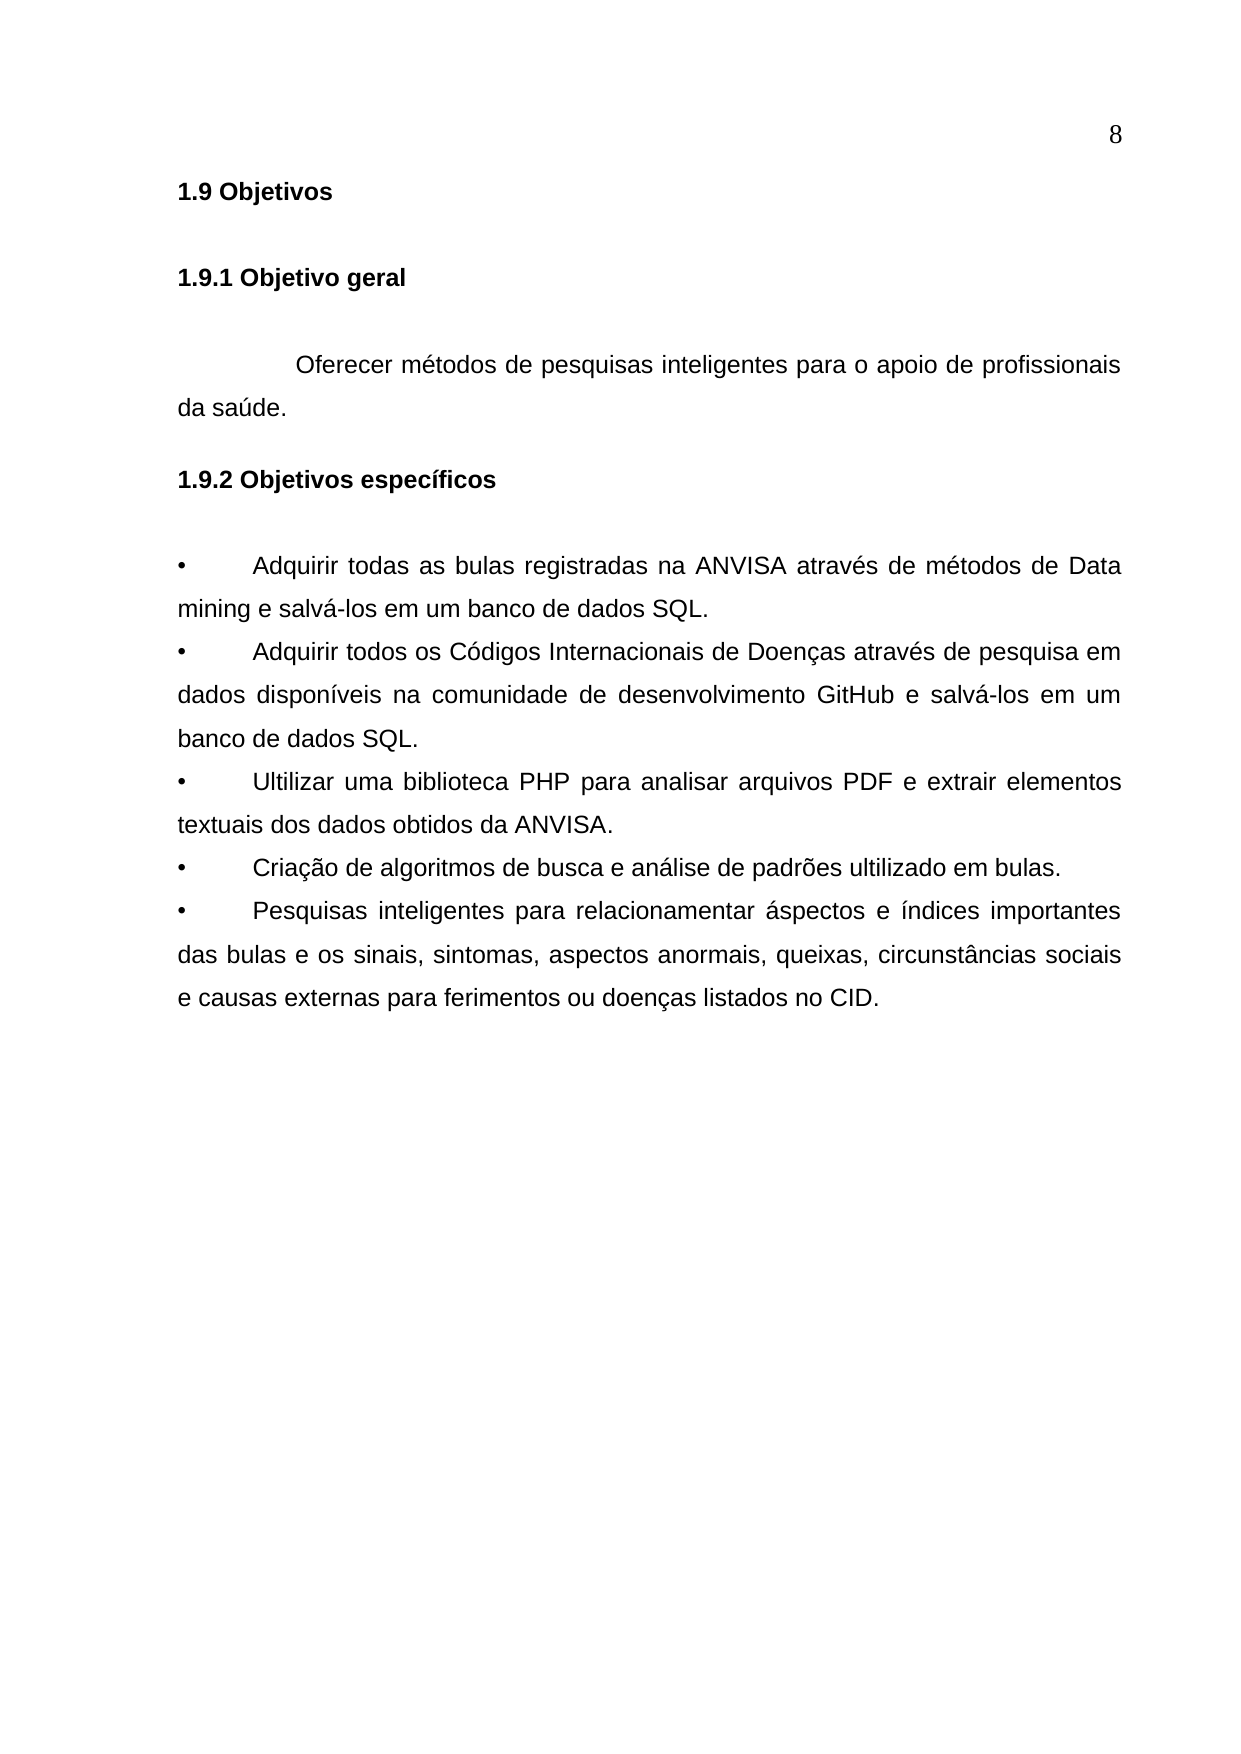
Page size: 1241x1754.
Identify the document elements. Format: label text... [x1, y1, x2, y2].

text 1.9.2 Objetivos específicos [177, 465, 1122, 493]
text 1.9 Objetivos [177, 177, 1122, 206]
text Oferecer métodos de pesquisas inteligentes para o apoio de profissionais da saúde. [177, 350, 1122, 422]
list Adquirir todas as bulas registradas na ANVISA através de métodos de Data mining e salvá-los em um banco de dados SQL. [177, 551, 1122, 623]
list Ultilizar uma biblioteca PHP para analisar arquivos PDF e extrair elementos textuais dos dados obtidos da ANVISA. [177, 767, 1122, 839]
list Adquirir todos os Códigos Internacionais de Doenças através de pesquisa em dados disponíveis na comunidade de desenvolvimento GitHub e salvá-los em um banco de dados SQL. [177, 637, 1122, 752]
list Criação de algoritmos de busca e análise de padrões ultilizado em bulas. [177, 853, 1122, 882]
text 1.9.1 Objetivo geral [177, 263, 1122, 292]
list Pesquisas inteligentes para relacionamentar áspectos e índices importantes das bulas e os sinais, sintomas, aspectos anormais, queixas, circunstâncias sociais e causas externas para ferimentos ou doenças listados no CID. [177, 896, 1122, 1011]
